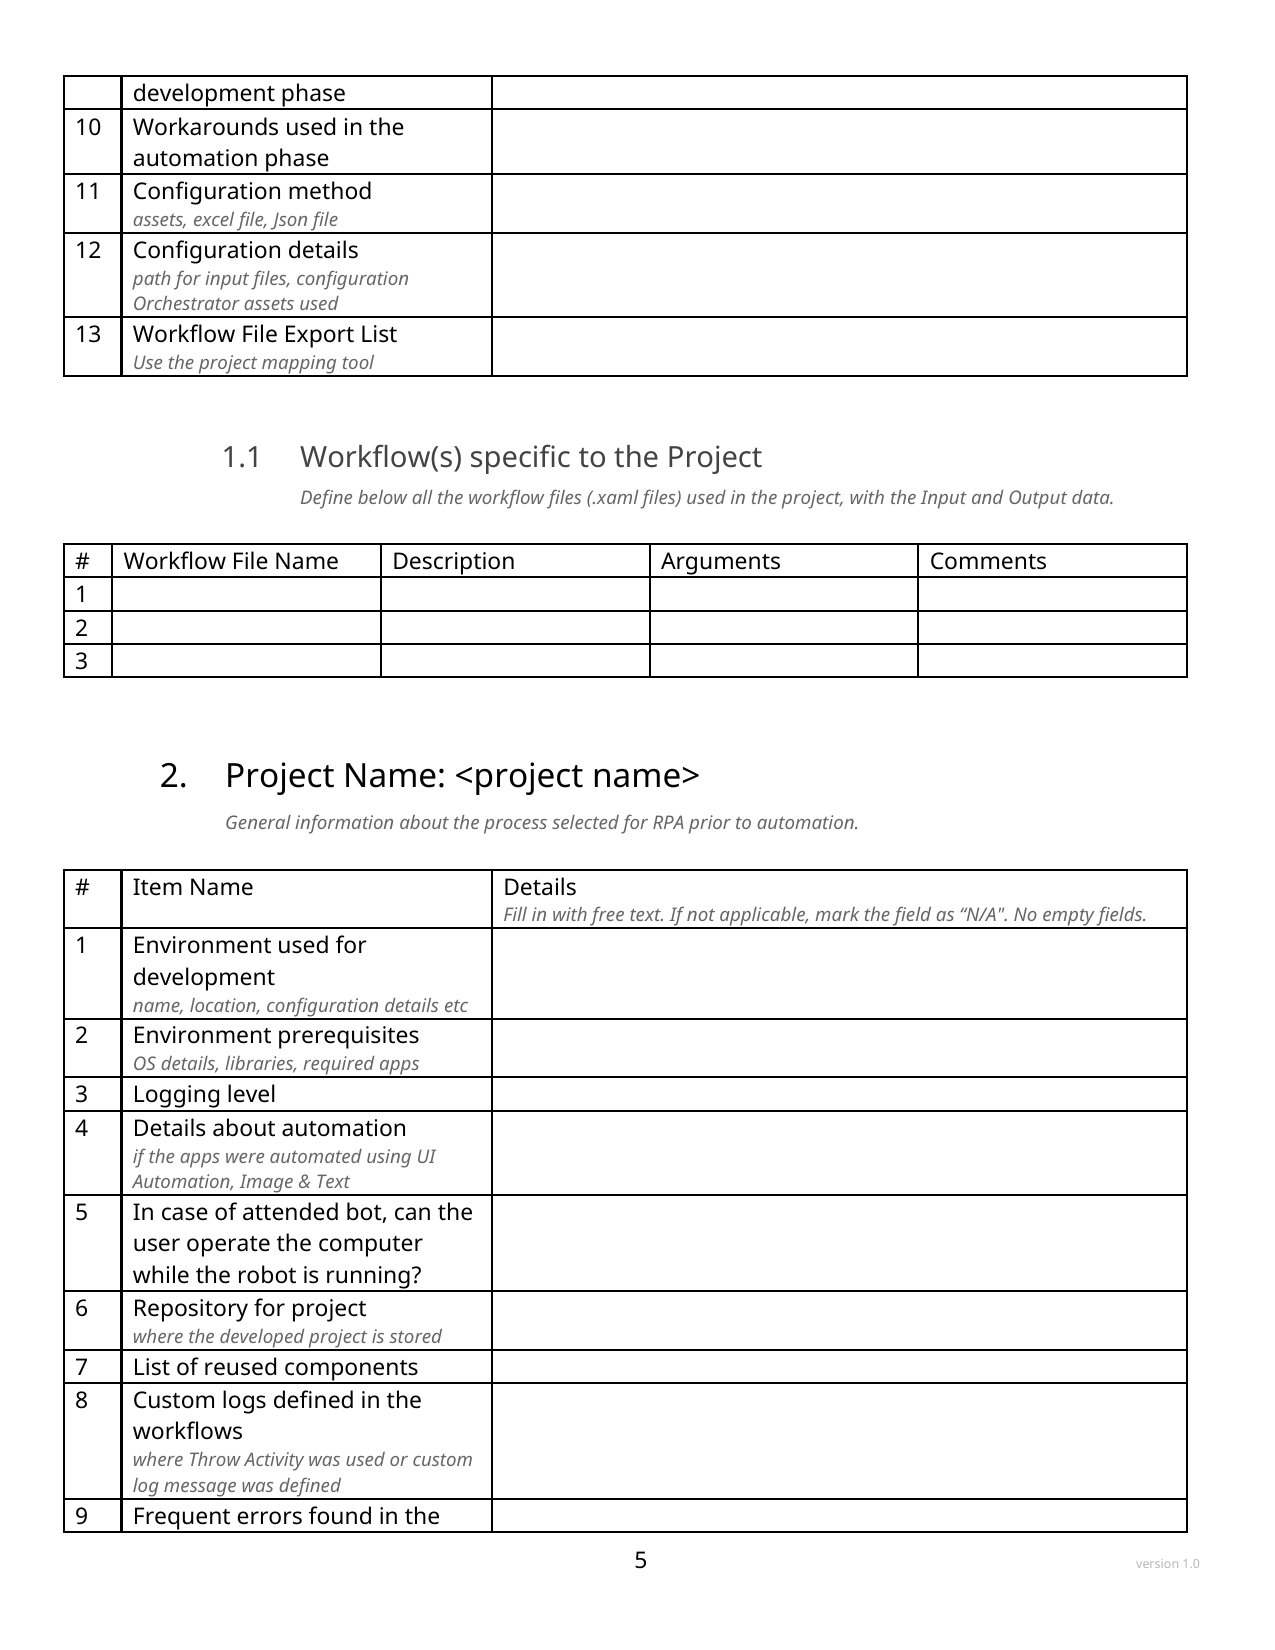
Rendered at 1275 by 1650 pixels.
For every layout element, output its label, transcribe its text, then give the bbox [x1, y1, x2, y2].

table_cell 6 [65, 1292, 120, 1349]
table_cell 9 [65, 1500, 120, 1531]
table_cell Workflow File Export List Use the project mapping tool [123, 318, 491, 375]
subtitle Workflow(s) specific to the Project [262, 436, 1200, 476]
table_cell Details about automation if the apps were automated using UI Automation, Image & Text [123, 1112, 491, 1194]
table_cell Environment used for development name, location, configuration details etc [123, 929, 491, 1017]
table_header Comments [919, 545, 1186, 576]
table_cell [651, 612, 917, 643]
table_cell [493, 77, 1186, 108]
table_cell 2 [65, 612, 111, 643]
table_cell Workarounds used in the automation phase [123, 110, 491, 173]
table_header Workflow File Name [113, 545, 380, 576]
table_cell [493, 1384, 1186, 1498]
subtitle Project Name: <project name> [187, 752, 1200, 797]
table_cell [493, 1351, 1186, 1382]
table_cell [919, 612, 1186, 643]
table_header Details Fill in with free text. If not applicable, mark the field as “N/A". No empty fields. [493, 871, 1186, 927]
table_cell 10 [65, 110, 120, 173]
table_cell [65, 77, 120, 108]
table_cell [493, 318, 1186, 375]
table_cell 7 [65, 1351, 120, 1382]
table_cell Frequent errors found in the [123, 1500, 491, 1531]
subtitle Define below all the workflow files (.xaml files) used in the project, with the Input and Output data. [300, 484, 1200, 509]
table_cell 11 [65, 175, 120, 232]
table_cell 13 [65, 318, 120, 375]
table_cell [382, 578, 649, 609]
table_cell [493, 1078, 1186, 1109]
table_cell In case of attended bot, can the user operate the computer while the robot is running? [123, 1196, 491, 1290]
table_cell [651, 645, 917, 676]
table_header # [65, 871, 120, 927]
table_cell [919, 578, 1186, 609]
table_cell Configuration details path for input files, configuration Orchestrator assets used [123, 234, 491, 316]
table_cell [493, 1292, 1186, 1349]
table_cell 12 [65, 234, 120, 316]
table_cell List of reused components [123, 1351, 491, 1382]
table_cell [382, 612, 649, 643]
table_cell Environment prerequisites OS details, libraries, required apps [123, 1020, 491, 1076]
table_cell 3 [65, 645, 111, 676]
table_cell 8 [65, 1384, 120, 1498]
table_cell [919, 645, 1186, 676]
table_cell [493, 929, 1186, 1017]
table_cell 2 [65, 1020, 120, 1076]
table_cell [113, 578, 380, 609]
table_cell [493, 1500, 1186, 1531]
table_cell [493, 1112, 1186, 1194]
table_cell 1 [65, 578, 111, 609]
table_cell 4 [65, 1112, 120, 1194]
table_header Item Name [123, 871, 491, 927]
table_cell [113, 612, 380, 643]
table_header # [65, 545, 111, 576]
table_cell [493, 234, 1186, 316]
table_cell [113, 645, 380, 676]
table_cell [651, 578, 917, 609]
table_cell Repository for project where the developed project is stored [123, 1292, 491, 1349]
subtitle General information about the process selected for RPA prior to automation. [225, 809, 1200, 835]
table_cell development phase [123, 77, 491, 108]
table_cell [493, 1020, 1186, 1076]
table_cell 1 [65, 929, 120, 1017]
table_cell [493, 110, 1186, 173]
table_cell Logging level [123, 1078, 491, 1109]
table_cell 5 [65, 1196, 120, 1290]
table_cell [493, 175, 1186, 232]
table_cell [382, 645, 649, 676]
table_header Arguments [651, 545, 917, 576]
table_cell Configuration method assets, excel file, Json file [123, 175, 491, 232]
table_cell 3 [65, 1078, 120, 1109]
table_cell Custom logs defined in the workflows where Throw Activity was used or custom log message was defined [123, 1384, 491, 1498]
table_cell [493, 1196, 1186, 1290]
table_header Description [382, 545, 649, 576]
